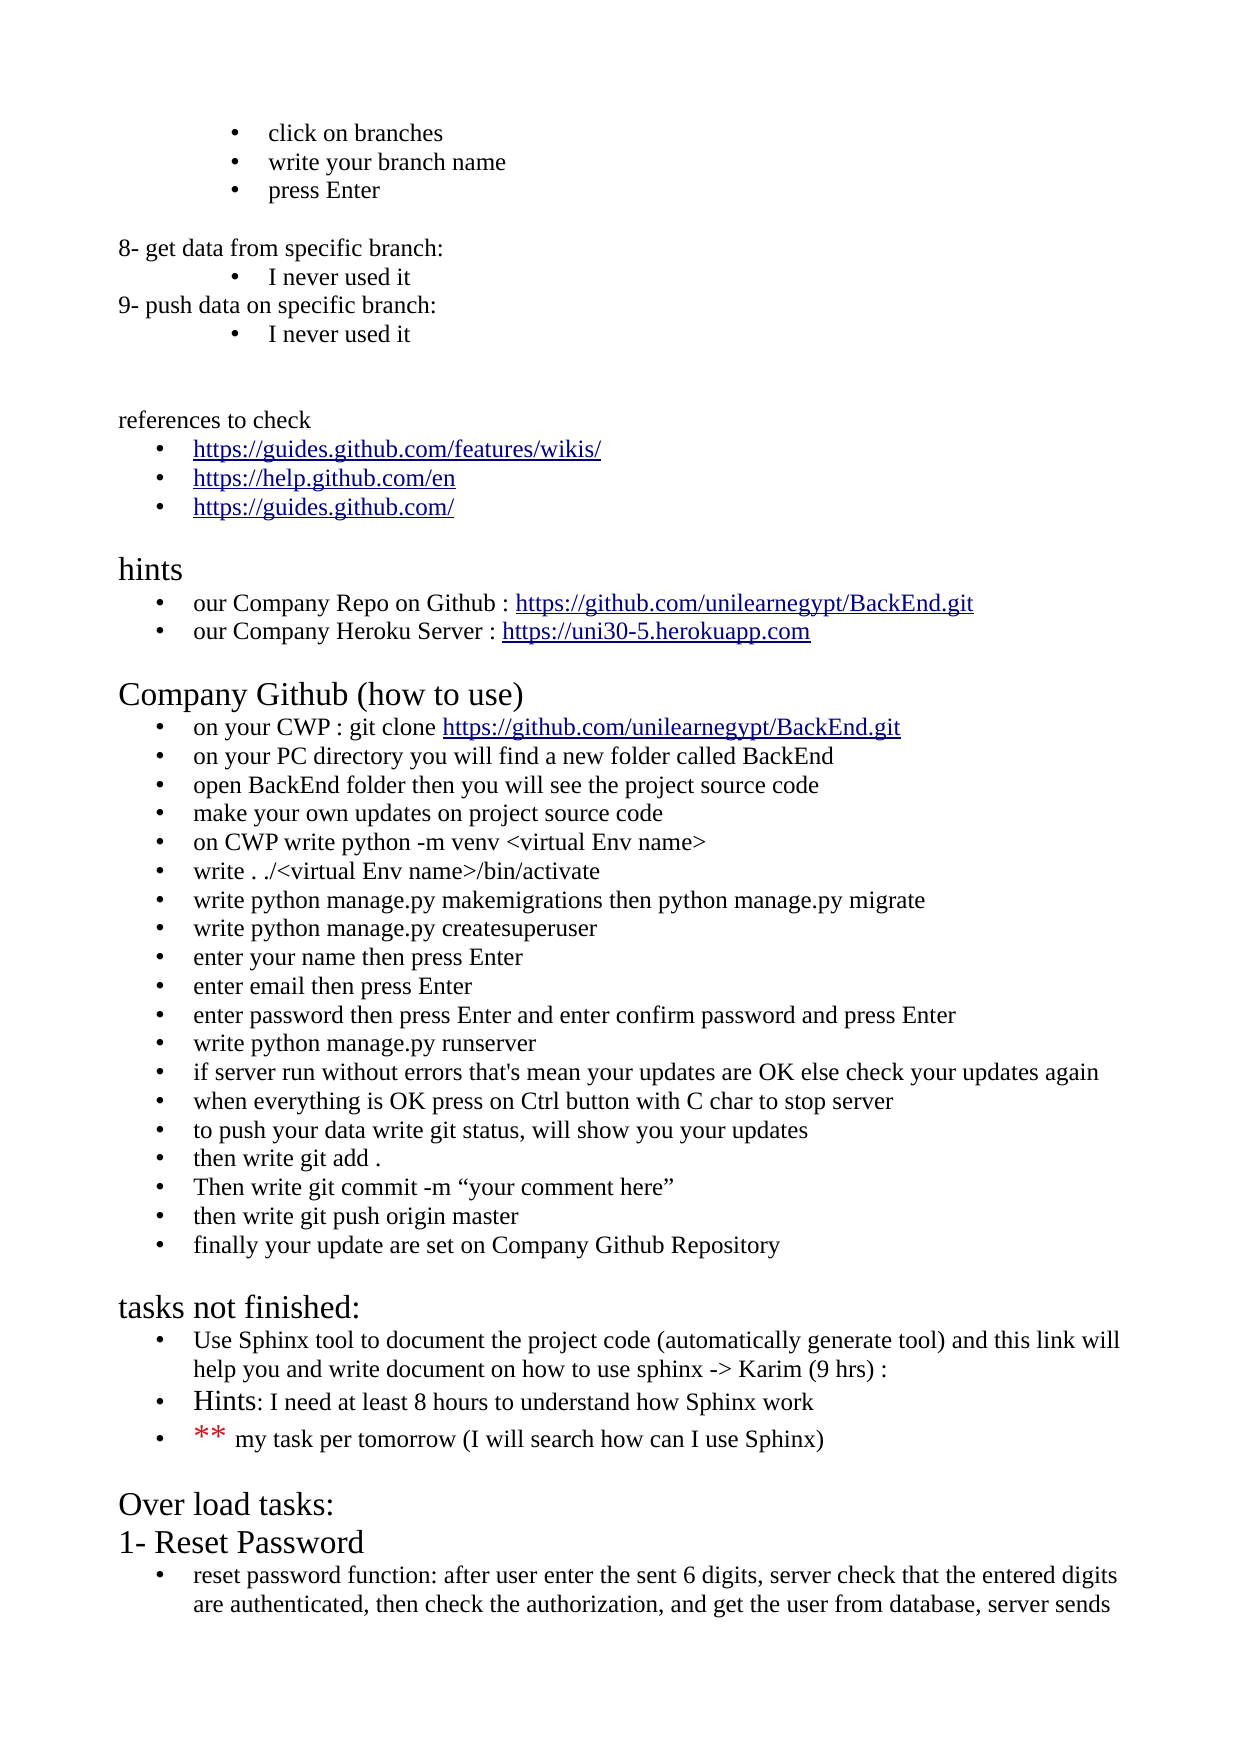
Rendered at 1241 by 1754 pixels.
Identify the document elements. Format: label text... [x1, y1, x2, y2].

list click on branches [231, 118, 1122, 147]
list write python manage.py runserver [156, 1028, 1122, 1057]
list then write git add . [156, 1143, 1122, 1172]
list our Company Repo on Github : https://github.com/unilearnegypt/BackEnd.git [156, 588, 1122, 616]
list on your PC directory you will find a new folder called BackEnd [156, 741, 1122, 770]
text hints [118, 549, 1122, 588]
list finally your update are set on Company Github Repository [156, 1230, 1122, 1258]
list write your branch name [231, 147, 1122, 176]
list Use Sphinx tool to document the project code (automatically generate tool) and this link will help you and write document on how to use sphinx -> Karim (9 hrs) : [156, 1326, 1122, 1383]
list make your own updates on project source code [156, 798, 1122, 827]
list I never used it [231, 262, 1122, 291]
list if server run without errors that's mean your updates are OK else check your updates again [156, 1057, 1122, 1086]
text 9- push data on specific branch: [118, 291, 1122, 319]
list reset password function: after user enter the sent 6 digits, server check that the entered digits are authenticated, then check the authorization, and get the user from database, server sends [156, 1560, 1122, 1618]
list I never used it [231, 319, 1122, 348]
list to push your data write git status, will show you your updates [156, 1115, 1122, 1143]
list https://help.github.com/en [156, 463, 1122, 492]
text 1- Reset Password [118, 1522, 1122, 1560]
text Company Github (how to use) [118, 674, 1122, 712]
list press Enter [231, 176, 1122, 204]
text 8- get data from specific branch: [118, 233, 1122, 262]
list write python manage.py makemigrations then python manage.py migrate [156, 885, 1122, 913]
list our Company Heroku Server : https://uni30-5.herokuapp.com [156, 616, 1122, 645]
list when everything is OK press on Ctrl button with C char to stop server [156, 1086, 1122, 1115]
list on CWP write python -m venv <virtual Env name> [156, 827, 1122, 856]
list write python manage.py createsuperuser [156, 913, 1122, 942]
text references to check [118, 406, 1122, 434]
list write . ./<virtual Env name>/bin/activate [156, 856, 1122, 885]
list ** my task per tomorrow (I will search how can I use Sphinx) [156, 1417, 1122, 1455]
list open BackEnd folder then you will see the project source code [156, 770, 1122, 798]
text Over load tasks: [118, 1484, 1122, 1522]
list enter password then press Enter and enter confirm password and press Enter [156, 1000, 1122, 1028]
list Then write git commit -m “your comment here” [156, 1172, 1122, 1201]
list Hints: I need at least 8 hours to understand how Sphinx work [156, 1383, 1122, 1417]
list on your CWP : git clone https://github.com/unilearnegypt/BackEnd.git [156, 712, 1122, 741]
list https://guides.github.com/features/wikis/ [156, 434, 1122, 463]
list enter your name then press Enter [156, 942, 1122, 971]
list enter email then press Enter [156, 971, 1122, 1000]
text tasks not finished: [118, 1287, 1122, 1326]
list https://guides.github.com/ [156, 492, 1122, 521]
list then write git push origin master [156, 1201, 1122, 1230]
